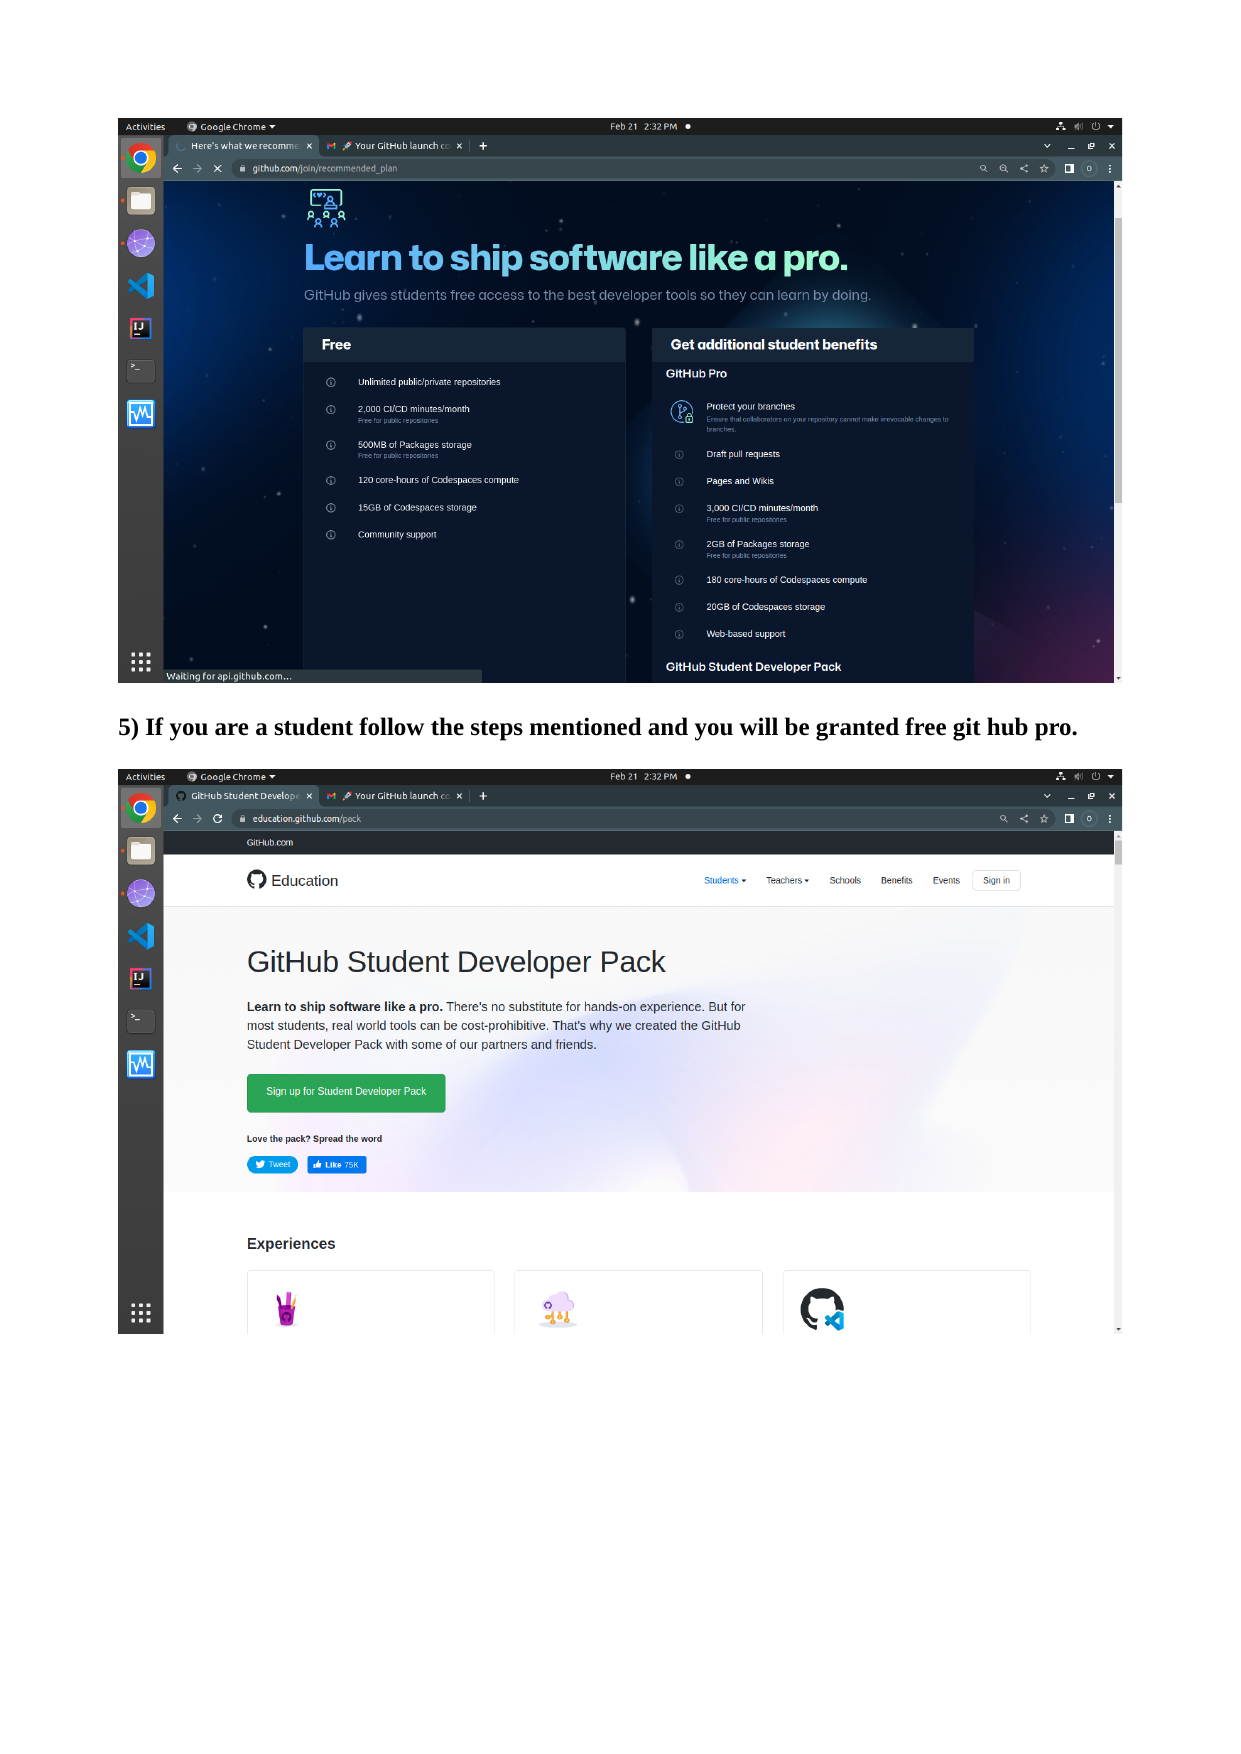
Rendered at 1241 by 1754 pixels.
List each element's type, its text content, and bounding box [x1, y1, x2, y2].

text 5) If you are a student follow the steps mentioned and you will be granted free git hub pro. [118, 712, 1122, 740]
picture [118, 118, 1123, 683]
picture [118, 769, 1123, 1334]
